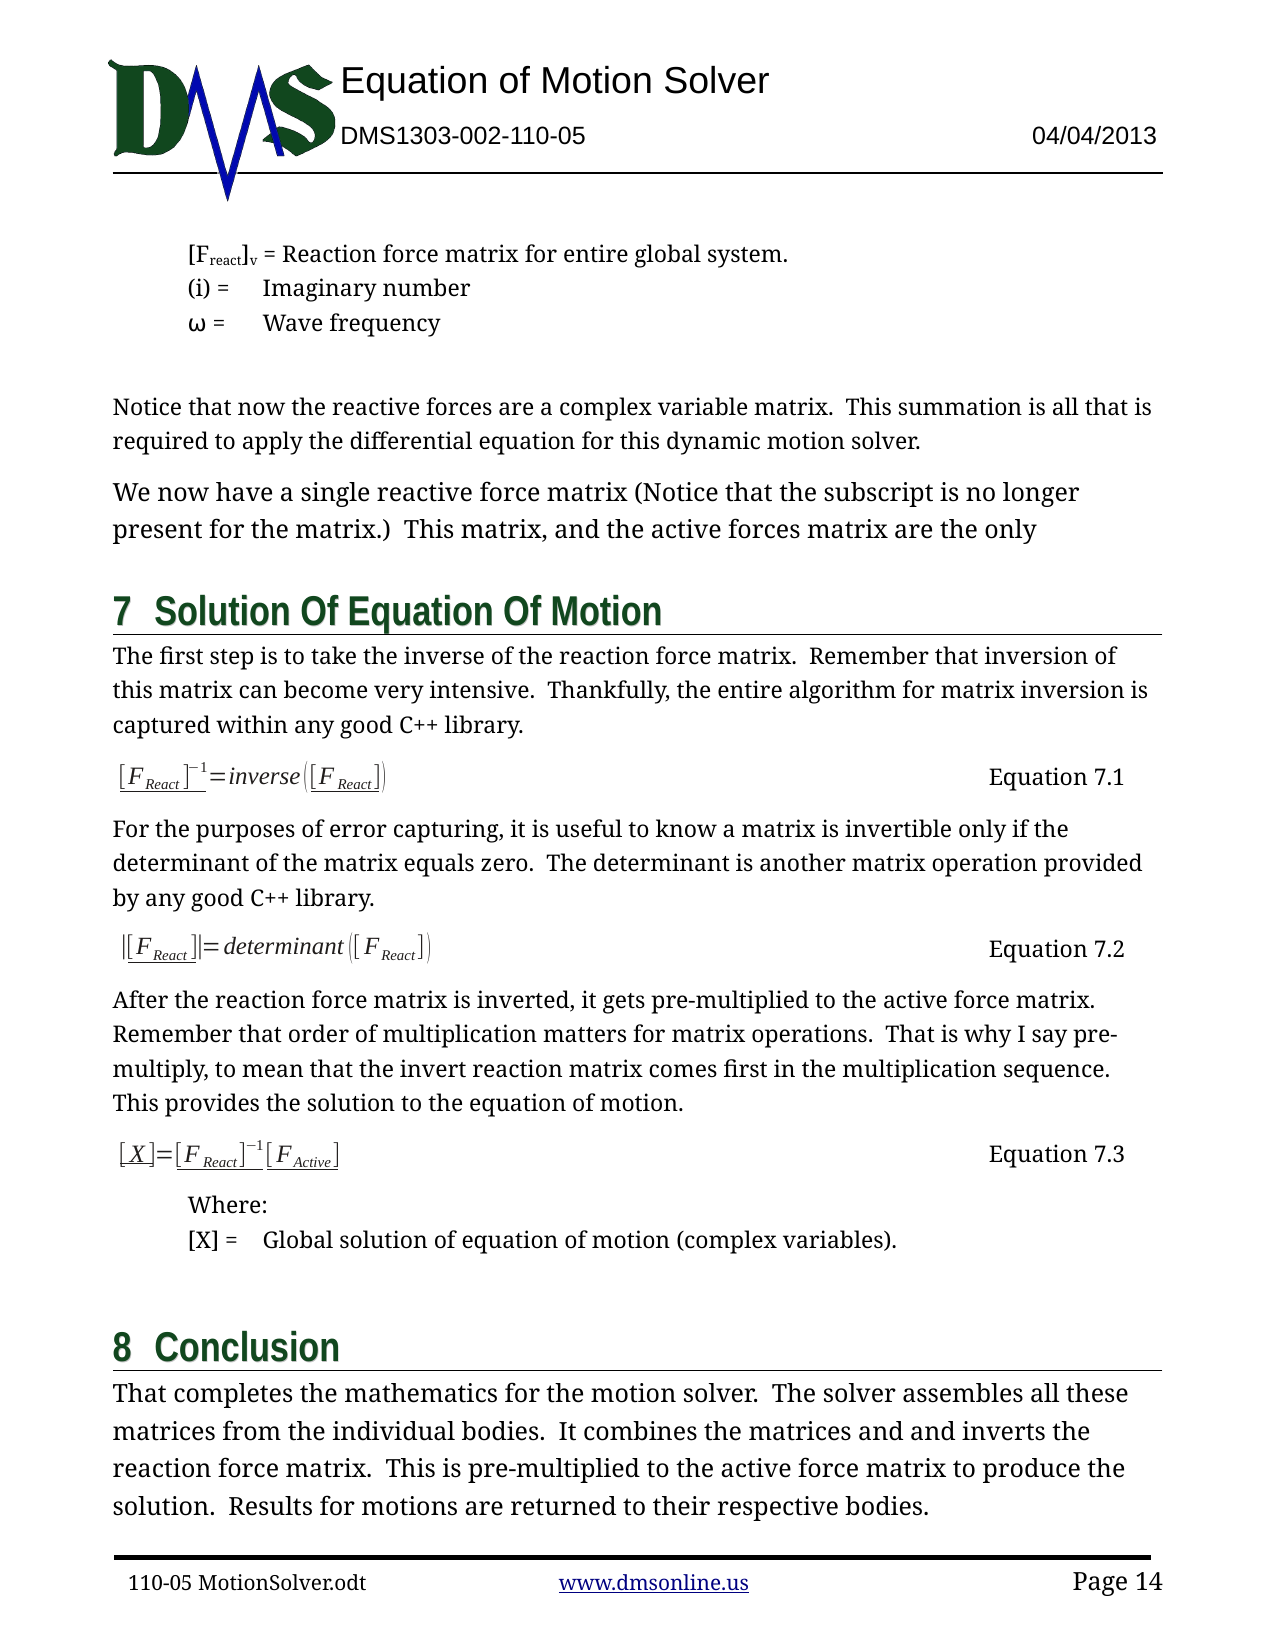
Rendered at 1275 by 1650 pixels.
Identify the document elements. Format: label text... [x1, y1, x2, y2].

subtitle Conclusion [112, 1322, 1162, 1371]
text For the purposes of error capturing, it is useful to know a matrix is invertible only if the determinant of the matrix equals zero. The determinant is another matrix operation provided by any good C++ library. [112, 813, 1162, 913]
picture [105, 56, 338, 204]
text (i) = Imaginary number [187, 272, 1162, 303]
text [X] = Global solution of equation of motion (complex variables). [187, 1224, 1162, 1255]
text Equation 7.1 [112, 758, 1162, 795]
text That completes the mathematics for the motion solver. The solver assembles all these matrices from the individual bodies. It combines the matrices and and inverts the reaction force matrix. This is pre-multiplied to the active force matrix to produce the solution. Results for motions are returned to their respective bodies. [112, 1376, 1162, 1522]
text [Freact]v = Reaction force matrix for entire global system. [187, 238, 1162, 269]
text Notice that now the reactive forces are a complex variable matrix. This summation is all that is required to apply the differential equation for this dynamic motion solver. [112, 390, 1162, 456]
text ω = Wave frequency [187, 307, 1162, 338]
text Equation 7.2 [112, 931, 1162, 966]
text The first step is to take the inverse of the reaction force matrix. Remember that inversion of this matrix can become very intensive. Thankfully, the entire algorithm for matrix inversion is captured within any good C++ library. [112, 640, 1162, 740]
text We now have a single reactive force matrix (Notice that the subscript is no longer present for the matrix.) This matrix, and the active forces matrix are the only [112, 474, 1162, 546]
text Where: [187, 1189, 1162, 1221]
text After the reaction force matrix is inverted, it gets pre-multiplied to the active force matrix. Remember that order of multiplication matters for matrix operations. That is why I say pre-multiply, to mean that the invert reaction matrix comes first in the multiplication sequence. This provides the solution to the equation of motion. [112, 984, 1162, 1118]
text Equation 7.3 [112, 1136, 1162, 1171]
subtitle Solution of Equation of Motion [112, 586, 1162, 635]
